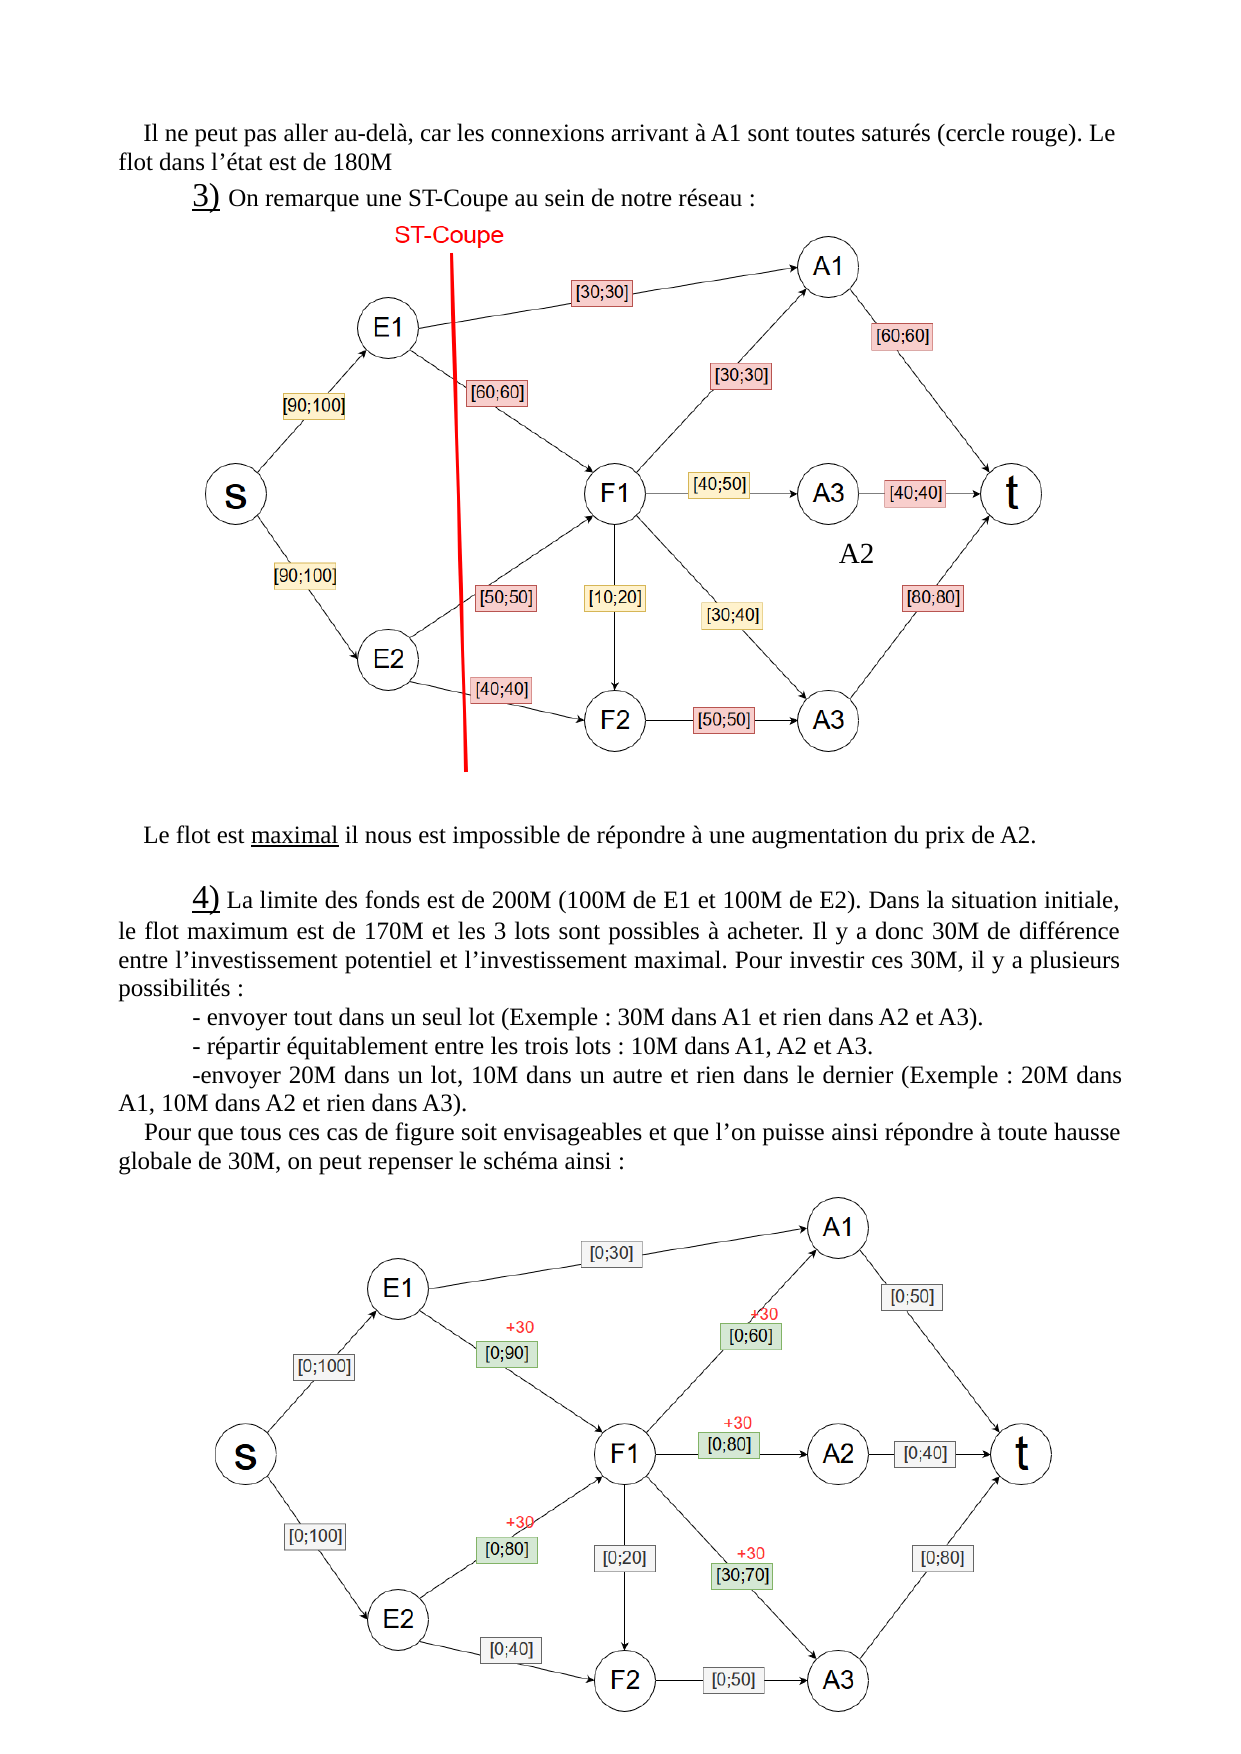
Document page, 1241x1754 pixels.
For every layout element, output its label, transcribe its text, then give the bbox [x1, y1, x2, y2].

text - envoyer tout dans un seul lot (Exemple : 30M dans A1 et rien dans A2 et A3). [118, 1002, 1122, 1031]
text -envoyer 20M dans un lot, 10M dans un autre et rien dans le dernier (Exemple : 20M dans A1, 10M dans A2 et rien dans A3). [118, 1060, 1122, 1117]
text - répartir équitablement entre les trois lots : 10M dans A1, A2 et A3. [118, 1031, 1122, 1060]
picture [196, 1181, 1063, 1726]
text Pour que tous ces cas de figure soit envisageables et que l’on puisse ainsi répondre à toute hausse globale de 30M, on peut repenser le schéma ainsi : [118, 1117, 1122, 1175]
text 3) On remarque une ST-Coupe au sein de notre réseau : [118, 176, 1122, 214]
text 4) La limite des fonds est de 200M (100M de E1 et 100M de E2). Dans la situation initiale, le flot maximum est de 170M et les 3 lots sont possibles à acheter. Il y a donc 30M de différence entre l’investissement potentiel et l’investissement maximal. Pour investir ces 30M, il y a plusieurs possibilités : [118, 878, 1122, 1002]
picture [179, 213, 1061, 782]
text Le flot est maximal il nous est impossible de répondre à une augmentation du prix de A2. [118, 820, 1122, 849]
text Il ne peut pas aller au-delà, car les connexions arrivant à A1 sont toutes saturés (cercle rouge). Le flot dans l’état est de 180M [118, 118, 1122, 176]
